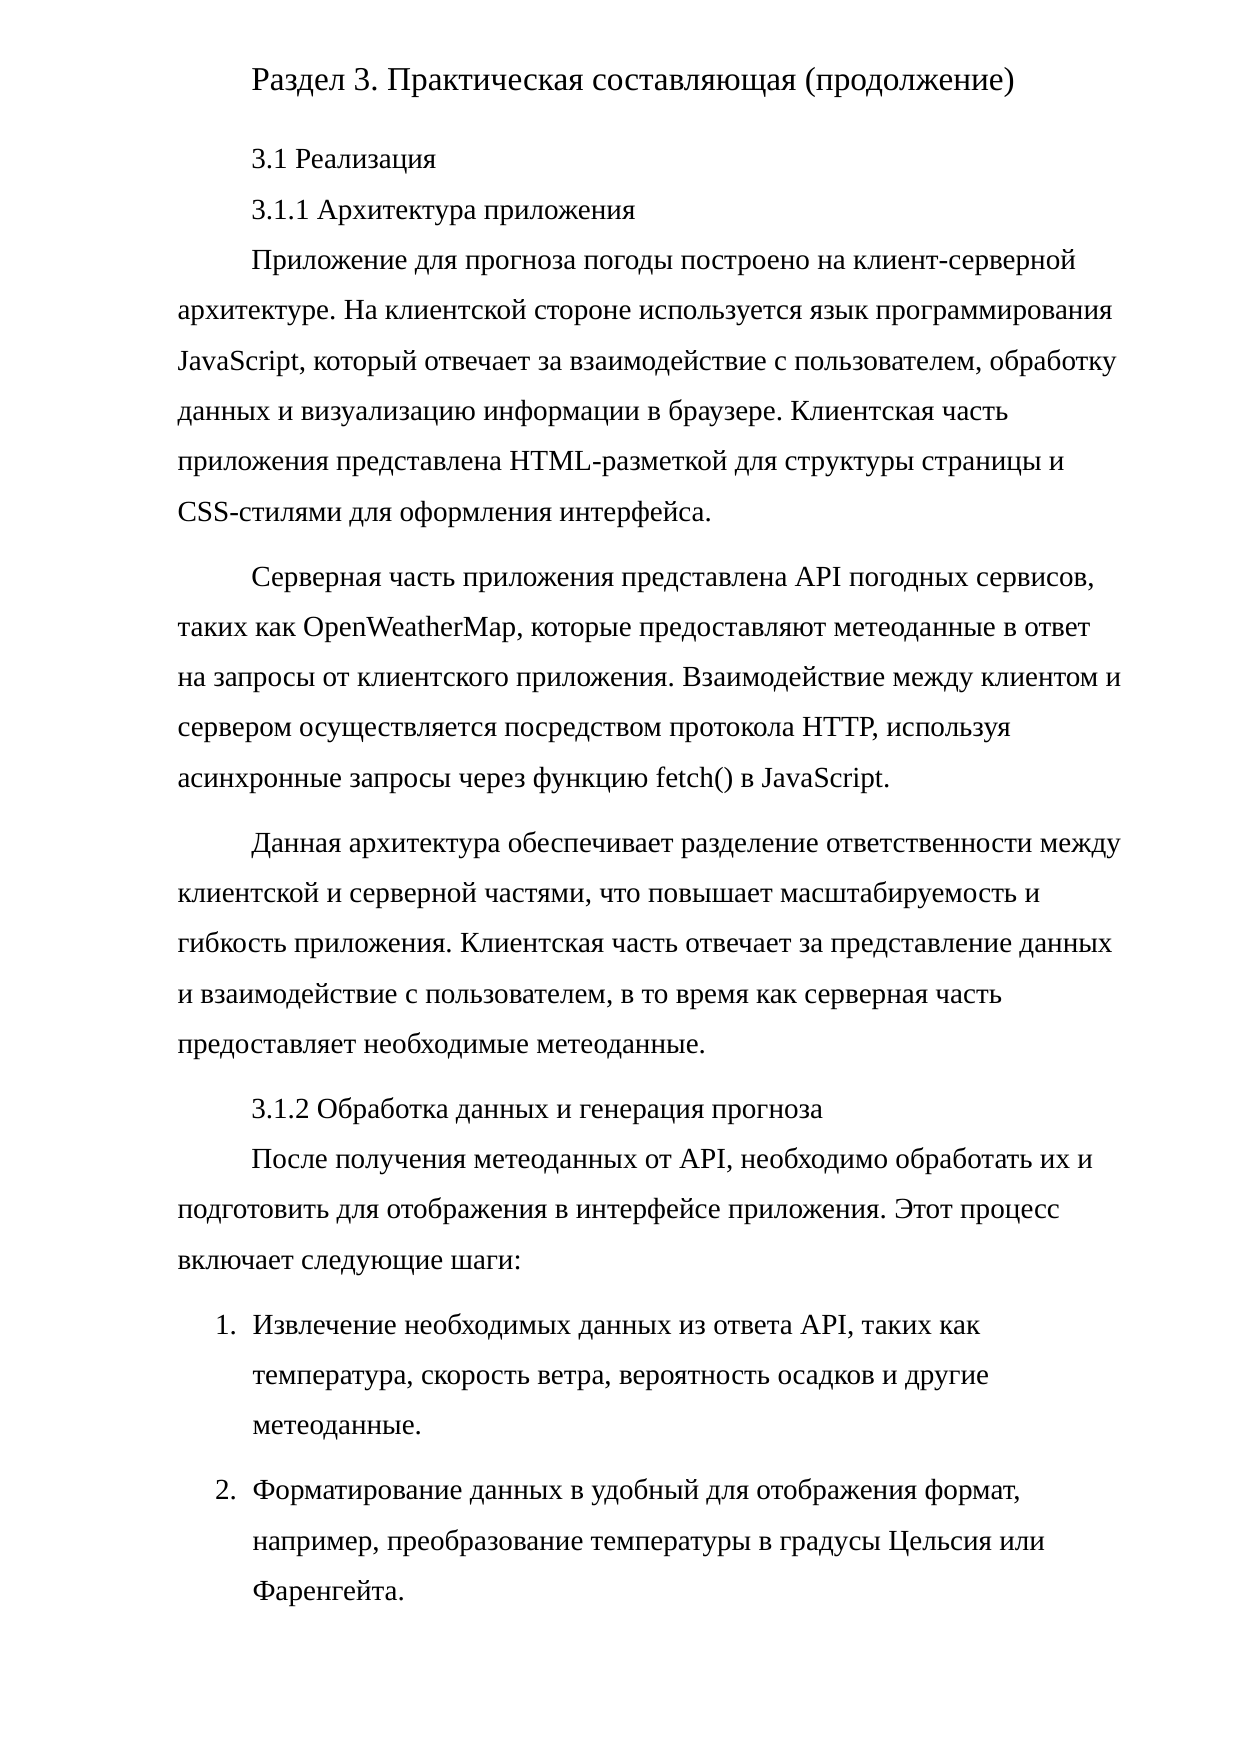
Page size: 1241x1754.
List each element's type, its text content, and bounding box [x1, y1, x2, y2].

text Данная архитектура обеспечивает разделение ответственности между клиентской и серверной частями, что повышает масштабируемость и гибкость приложения. Клиентская часть отвечает за представление данных и взаимодействие с пользователем, в то время как серверная часть предоставляет необходимые метеоданные. [177, 825, 1122, 1059]
subtitle 3.1 Реализация [177, 142, 1122, 175]
subtitle Раздел 3. Практическая составляющая (продолжение) [177, 59, 1122, 97]
text После получения метеоданных от API, необходимо обработать их и подготовить для отображения в интерфейсе приложения. Этот процесс включает следующие шаги: [177, 1141, 1122, 1275]
list Извлечение необходимых данных из ответа API, таких как температура, скорость ветра, вероятность осадков и другие метеоданные. [215, 1307, 1122, 1441]
text Серверная часть приложения представлена API погодных сервисов, таких как OpenWeatherMap, которые предоставляют метеоданные в ответ на запросы от клиентского приложения. Взаимодействие между клиентом и сервером осуществляется посредством протокола HTTP, используя асинхронные запросы через функцию fetch() в JavaScript. [177, 559, 1122, 793]
subtitle 3.1.2 Обработка данных и генерация прогноза [177, 1091, 1122, 1124]
list Форматирование данных в удобный для отображения формат, например, преобразование температуры в градусы Цельсия или Фаренгейта. [215, 1472, 1122, 1606]
text Приложение для прогноза погоды построено на клиент-серверной архитектуре. На клиентской стороне используется язык программирования JavaScript, который отвечает за взаимодействие с пользователем, обработку данных и визуализацию информации в браузере. Клиентская часть приложения представлена HTML-разметкой для структуры страницы и CSS-стилями для оформления интерфейса. [177, 242, 1122, 527]
subtitle 3.1.1 Архитектура приложения [177, 192, 1122, 225]
